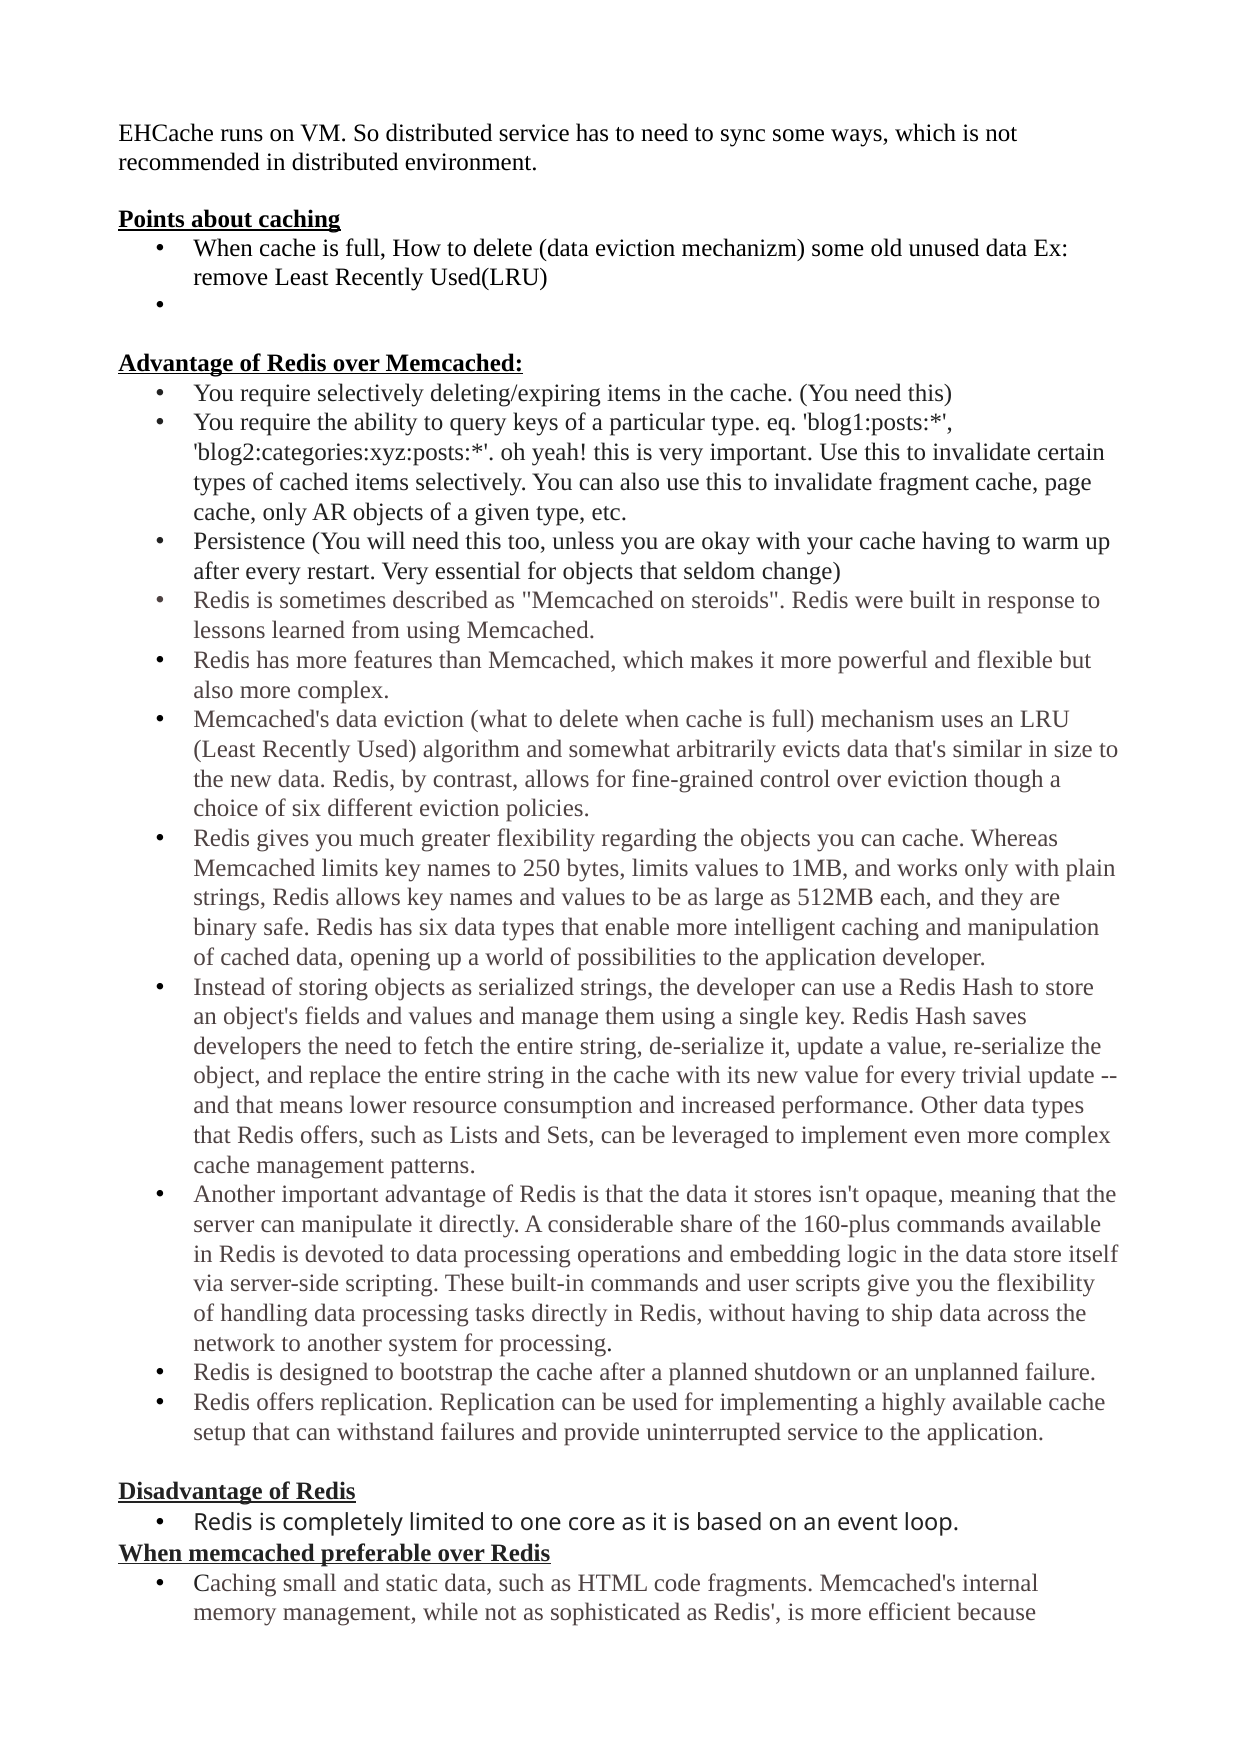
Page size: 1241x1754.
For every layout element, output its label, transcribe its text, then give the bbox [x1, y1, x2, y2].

list You require selectively deleting/expiring items in the cache. (You need this) [156, 377, 1122, 407]
list You require the ability to query keys of a particular type. eq. 'blog1:posts:*', 'blog2:categories:xyz:posts:*'. oh yeah! this is very important. Use this to invalidate certain types of cached items selectively. You can also use this to invalidate fragment cache, page cache, only AR objects of a given type, etc. [156, 407, 1122, 525]
list When cache is full, How to delete (data eviction mechanizm) some old unused data Ex: remove Least Recently Used(LRU) [156, 233, 1122, 291]
list Persistence (You will need this too, unless you are okay with your cache having to warm up after every restart. Very essential for objects that seldom change) [156, 525, 1122, 585]
list Redis is designed to bootstrap the cache after a planned shutdown or an unplanned failure. [156, 1357, 1122, 1386]
text EHCache runs on VM. So distributed service has to need to sync some ways, which is not recommended in distributed environment. [118, 118, 1122, 176]
text Disadvantage of Redis [118, 1475, 1122, 1505]
text Advantage of Redis over Memcached: [118, 348, 1122, 377]
text Points about caching [118, 204, 1122, 233]
list Redis offers replication. Replication can be used for implementing a highly available cache setup that can withstand failures and provide uninterrupted service to the application. [156, 1386, 1122, 1446]
list Redis gives you much greater flexibility regarding the objects you can cache. Whereas Memcached limits key names to 250 bytes, limits values to 1MB, and works only with plain strings, Redis allows key names and values to be as large as 512MB each, and they are binary safe. Redis has six data types that enable more intelligent caching and manipulation of cached data, opening up a world of possibilities to the application developer. [156, 822, 1122, 971]
list Redis is sometimes described as "Memcached on steroids". Redis were built in response to lessons learned from using Memcached. [156, 585, 1122, 644]
list Another important advantage of Redis is that the data it stores isn't opaque, meaning that the server can manipulate it directly. A considerable share of the 160-plus commands available in Redis is devoted to data processing operations and embedding logic in the data store itself via server-side scripting. These built-in commands and user scripts give you the flexibility of handling data processing tasks directly in Redis, without having to ship data across the network to another system for processing. [156, 1178, 1122, 1357]
text When memcached preferable over Redis [118, 1537, 1122, 1567]
list Redis has more features than Memcached, which makes it more powerful and flexible but also more complex. [156, 644, 1122, 703]
list Instead of storing objects as serialized strings, the developer can use a Redis Hash to store an object's fields and values and manage them using a single key. Redis Hash saves developers the need to fetch the entire string, de-serialize it, update a value, re-serialize the object, and replace the entire string in the cache with its new value for every trivial update -- and that means lower resource consumption and increased performance. Other data types that Redis offers, such as Lists and Sets, can be leveraged to implement even more complex cache management patterns. [156, 971, 1122, 1178]
list Caching small and static data, such as HTML code fragments. Memcached's internal memory management, while not as sophisticated as Redis', is more efficient because [156, 1567, 1122, 1626]
list Memcached's data eviction (what to delete when cache is full) mechanism uses an LRU (Least Recently Used) algorithm and somewhat arbitrarily evicts data that's similar in size to the new data. Redis, by contrast, allows for fine-grained control over eviction though a choice of six different eviction policies. [156, 703, 1122, 822]
list Redis is completely limited to one core as it is based on an event loop. [156, 1505, 1122, 1537]
